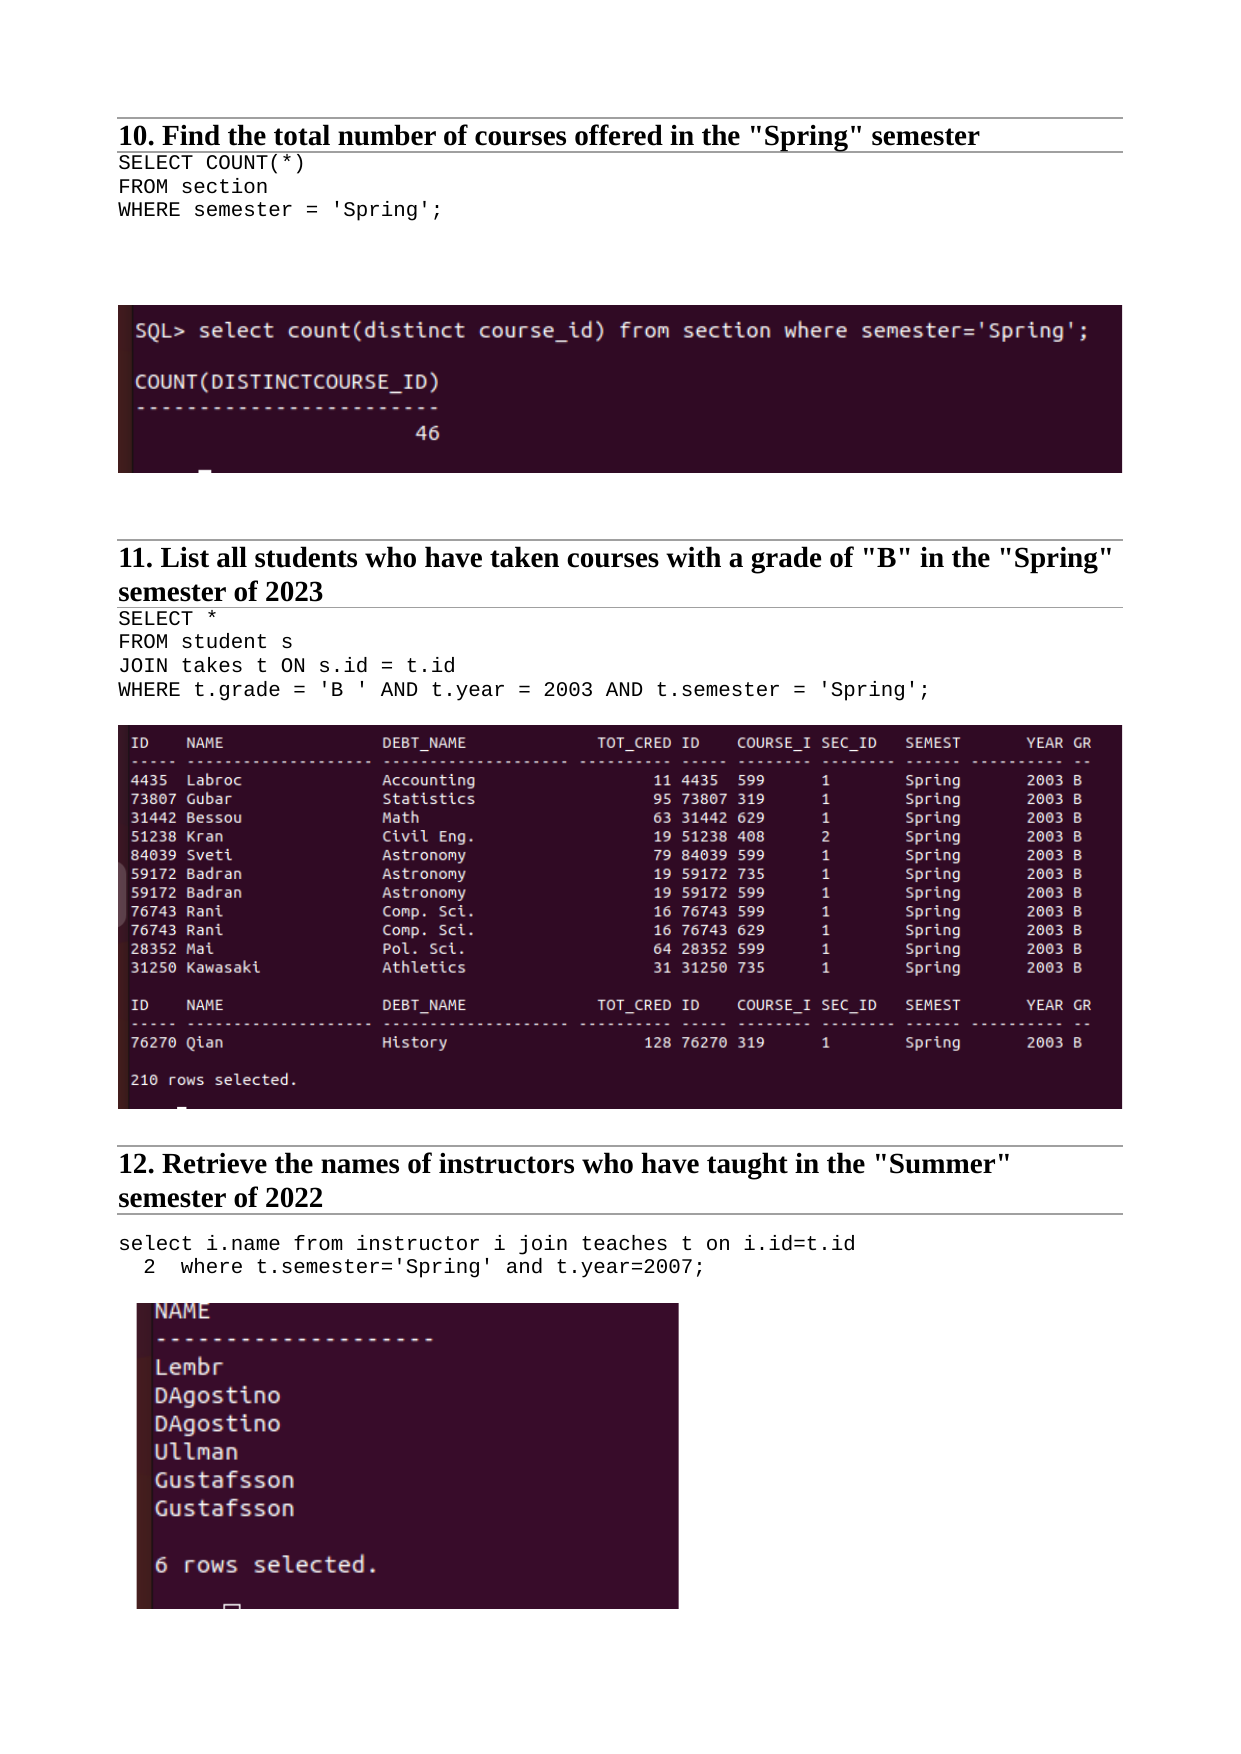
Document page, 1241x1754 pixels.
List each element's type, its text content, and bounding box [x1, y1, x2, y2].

text SELECT COUNT(*) [118, 153, 1122, 176]
text WHERE semester = 'Spring'; [118, 199, 1122, 223]
text FROM section [118, 176, 1122, 199]
subtitle 12. Retrieve the names of instructors who have taught in the "Summer" semester of 2022 [118, 1147, 1122, 1213]
text WHERE t.grade = 'B ' AND t.year = 2003 AND t.semester = 'Spring'; [118, 678, 1122, 702]
text SELECT * [118, 608, 1122, 631]
text select i.name from instructor i join teaches t on i.id=t.id [118, 1233, 1122, 1256]
text JOIN takes t ON s.id = t.id [118, 655, 1122, 678]
subtitle 10. Find the total number of courses offered in the "Spring" semester [118, 119, 1122, 151]
subtitle 11. List all students who have taken courses with a grade of "B" in the "Spring" semester of 2023 [118, 541, 1122, 607]
text 2 where t.semester='Spring' and t.year=2007; [118, 1256, 1122, 1280]
text FROM student s [118, 631, 1122, 655]
